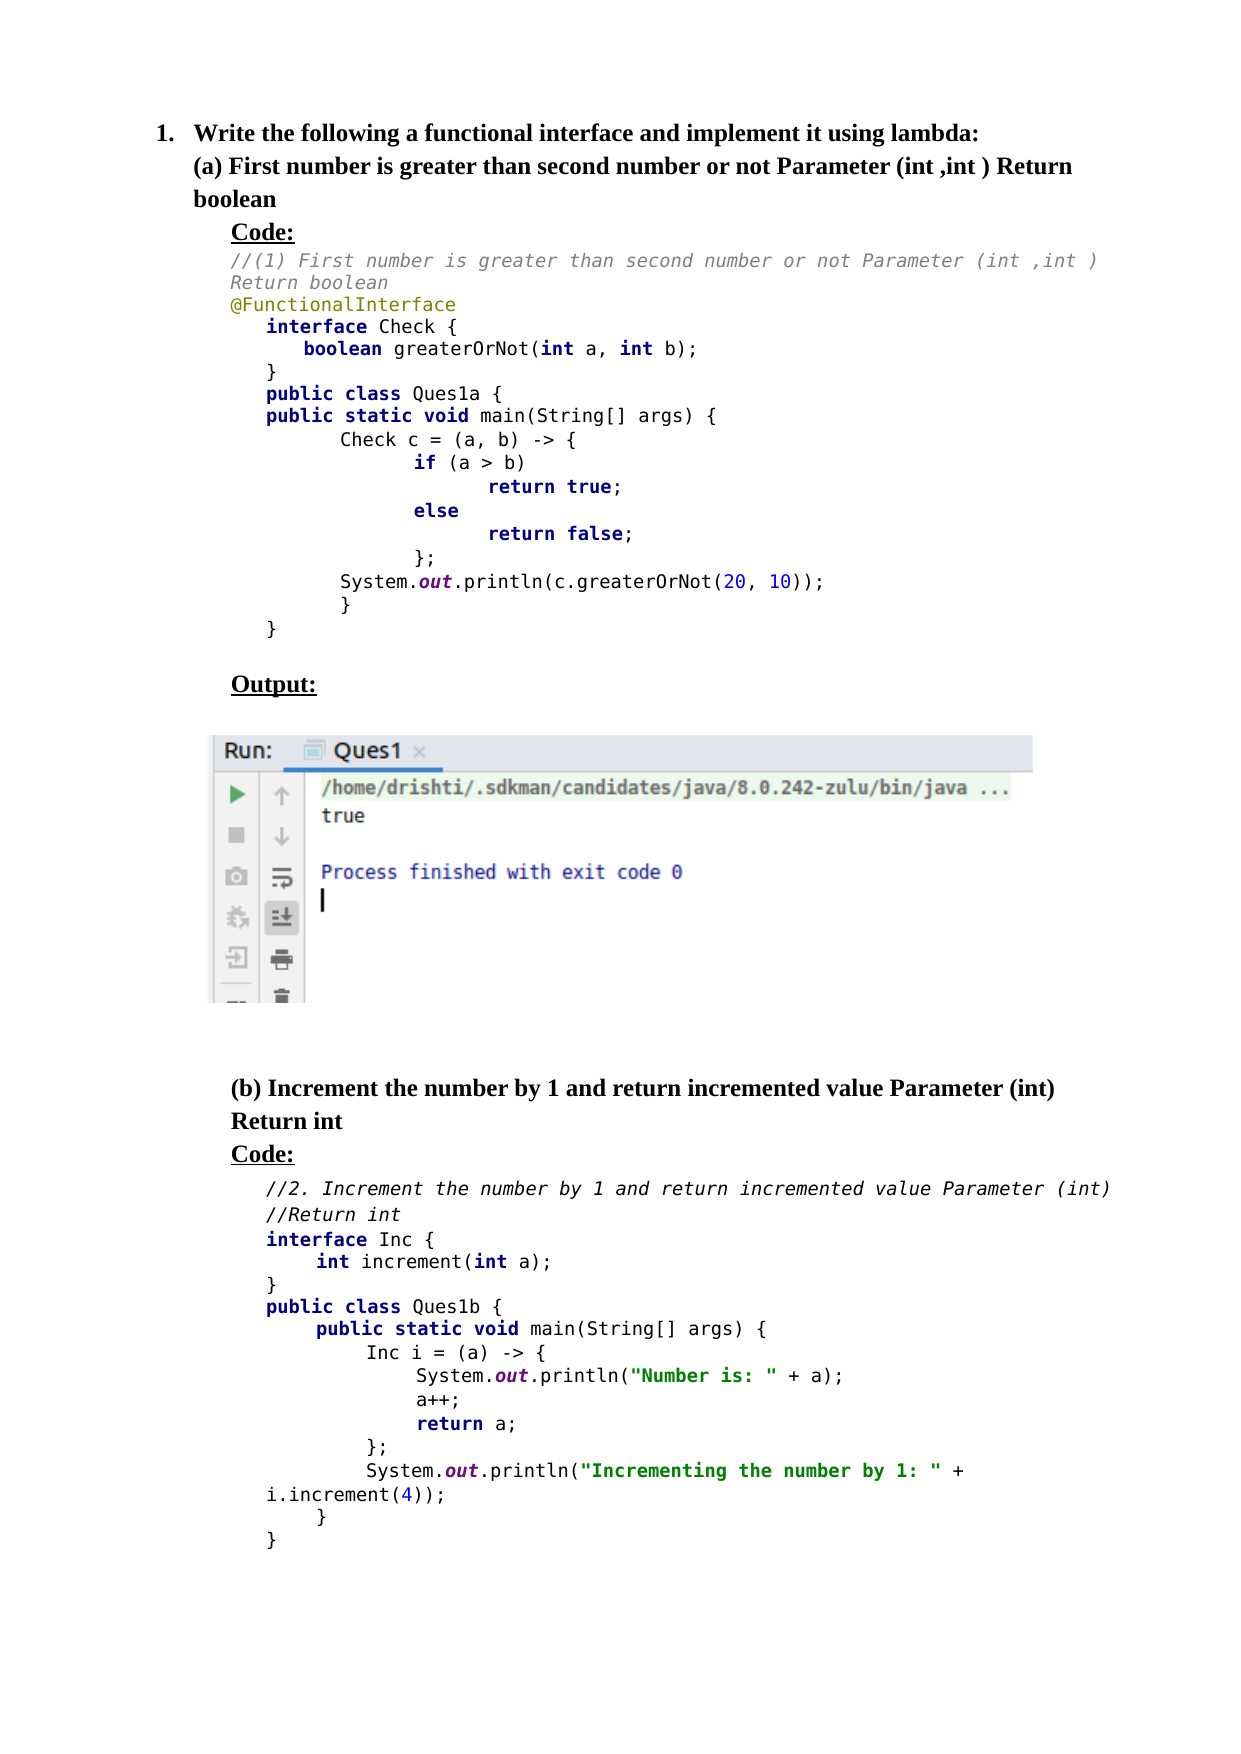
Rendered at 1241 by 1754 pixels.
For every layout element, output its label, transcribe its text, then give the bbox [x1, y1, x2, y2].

text if (a > b) [118, 452, 1122, 476]
text return false; [118, 523, 1122, 547]
text public static void main(String[] args) { [266, 1318, 1122, 1342]
list Code: [193, 217, 1122, 246]
list Code: [193, 1139, 1122, 1168]
text }; [118, 547, 1122, 571]
text public static void main(String[] args) { [118, 405, 1122, 429]
text System.out.println("Number is: " + a); [266, 1366, 1122, 1389]
picture [207, 735, 1033, 1003]
text //2. Increment the number by 1 and return incremented value Parameter (int) //Return int [118, 1172, 1122, 1226]
text } [118, 618, 1122, 640]
text Inc i = (a) -> { [266, 1342, 1122, 1366]
text } [266, 1529, 1122, 1551]
text return true; [118, 476, 1122, 500]
text a++; [266, 1389, 1122, 1413]
text System.out.println(c.greaterOrNot(20, 10)); [118, 571, 1122, 594]
list @FunctionalInterface [230, 294, 1122, 316]
text } [266, 1506, 1122, 1529]
text boolean greaterOrNot(int a, int b); [118, 338, 1122, 361]
list Write the following a functional interface and implement it using lambda: [156, 118, 1122, 147]
list Output: [193, 669, 1122, 698]
text public class Ques1b { [266, 1296, 1122, 1318]
text interface Check { [118, 316, 1122, 338]
text System.out.println("Incrementing the number by 1: " + i.increment(4)); [266, 1460, 1122, 1506]
text } [118, 361, 1122, 383]
text int increment(int a); [266, 1251, 1122, 1274]
text return a; [266, 1413, 1122, 1436]
text }; [266, 1436, 1122, 1460]
list (b) Increment the number by 1 and return incremented value Parameter (int) Return int [193, 1073, 1122, 1134]
text public class Ques1a { [118, 383, 1122, 405]
list (a) First number is greater than second number or not Parameter (int ,int ) Return boolean [156, 151, 1122, 213]
text interface Inc { [266, 1229, 1122, 1251]
text Check c = (a, b) -> { [118, 429, 1122, 452]
text } [118, 594, 1122, 618]
text else [118, 500, 1122, 523]
list //(1) First number is greater than second number or not Parameter (int ,int ) Return boolean [230, 250, 1122, 294]
text } [266, 1274, 1122, 1296]
